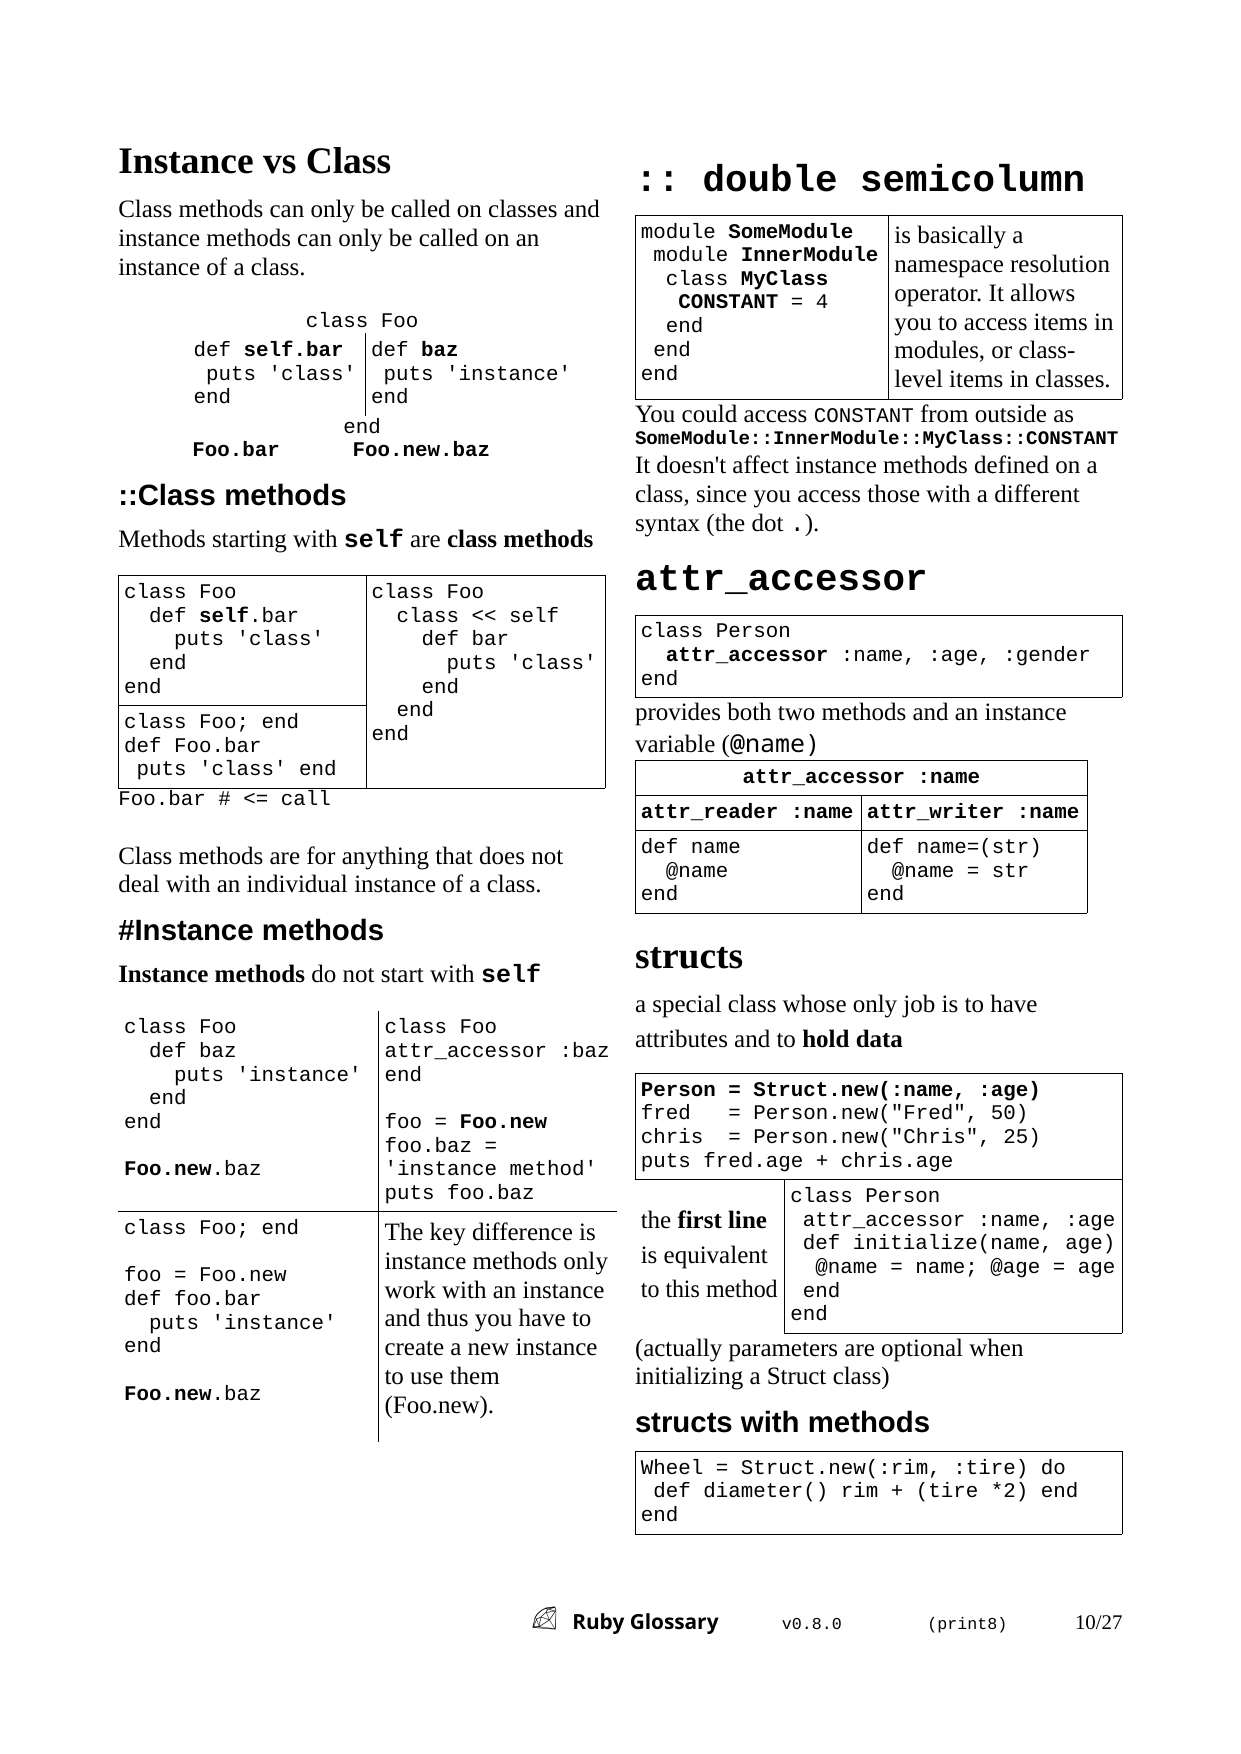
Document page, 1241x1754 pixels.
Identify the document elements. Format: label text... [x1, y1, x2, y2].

table_header class Foo class << self def bar puts 'class' end end end [367, 576, 605, 788]
table_header class Foo def baz puts 'instance' end end Foo.new.baz [118, 1011, 378, 1211]
table_header attr_accessor :name [636, 761, 1087, 795]
text provides both two methods and an instance variable (@name) [635, 698, 1122, 760]
table_cell class Foo; end foo = Foo.new def foo.bar puts 'instance' end Foo.new.baz [118, 1212, 378, 1442]
text class Foo [118, 309, 605, 333]
text You could access CONSTANT from outside as [635, 400, 1122, 428]
table_header the first line is equivalent to this method [635, 1180, 784, 1333]
table_header def baz puts 'instance' end [366, 333, 620, 416]
table_header class Person attr_accessor :name, :age, :gender end [636, 616, 1122, 697]
text Class methods are for anything that does not deal with an individual instance of a class. [118, 841, 605, 898]
subtitle attr_accessor [635, 559, 1122, 602]
subtitle structs [635, 934, 1122, 977]
table_header module SomeModule module InnerModule class MyClass CONSTANT = 4 end end end [636, 216, 888, 399]
text end [118, 416, 605, 439]
subtitle structs with methods [635, 1405, 1122, 1438]
table_header is basically a namespace resolution operator. It allows you to access items in modules, or class-level items in classes. [889, 216, 1122, 399]
table_header Wheel = Struct.new(:rim, :tire) do def diameter() rim + (tire *2) end end [636, 1452, 1122, 1533]
table_cell attr_writer :name [862, 796, 1087, 830]
text (actually parameters are optional when initializing a Struct class) [635, 1333, 1122, 1390]
subtitle Instance vs Class [118, 139, 605, 182]
subtitle ::Class methods [118, 477, 605, 511]
table_header class Person attr_accessor :name, :age def initialize(name, age) @name = name; @age = age end end [785, 1180, 1122, 1333]
text Foo.bar # <= call [118, 789, 605, 811]
table_header Person = Struct.new(:name, :age) fred = Person.new("Fred", 50) chris = Person.new("Chris", 25) puts fred.age + chris.age [636, 1074, 1122, 1179]
text Class methods can only be called on classes and instance methods can only be called on an instance of a class. [118, 194, 605, 281]
text a special class whose only job is to have attributes and to hold data [635, 989, 1122, 1053]
picture [530, 1605, 557, 1630]
table_cell def name @name end [636, 831, 861, 913]
table_cell class Foo; end def Foo.bar puts 'class' end [119, 706, 366, 788]
text It doesn't affect instance methods defined on a class, since you access those with a different syntax (the dot .). [635, 450, 1122, 539]
table_header class Foo def self.bar puts 'class' end end [119, 576, 366, 705]
table_header def self.bar puts 'class' end [188, 333, 365, 416]
text Methods starting with self are class methods [118, 524, 605, 554]
table_cell The key difference is instance methods only work with an instance and thus you have to create a new instance to use them (Foo.new). [379, 1212, 617, 1442]
text Instance methods do not start with self [118, 959, 605, 990]
text Foo.bar Foo.new.baz [118, 439, 605, 463]
text SomeModule::InnerModule::MyClass::CONSTANT [635, 428, 1122, 450]
table_cell attr_reader :name [636, 796, 861, 830]
table_cell def name=(str) @name = str end [862, 831, 1087, 913]
subtitle :: double semicolumn [635, 160, 1122, 202]
table_header class Foo attr_accessor :baz end foo = Foo.new foo.baz = 'instance method' puts foo.baz [379, 1011, 617, 1211]
subtitle #Instance methods [118, 913, 605, 947]
